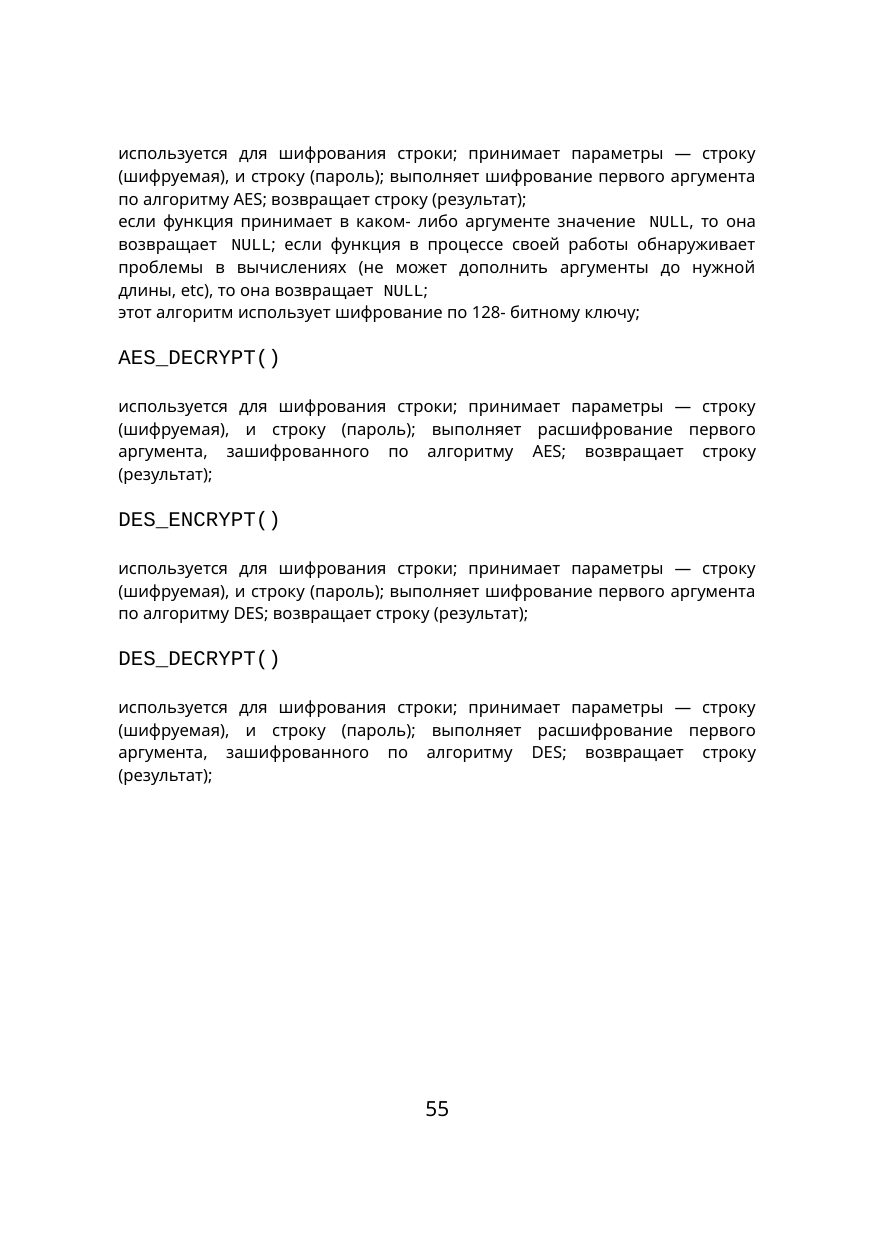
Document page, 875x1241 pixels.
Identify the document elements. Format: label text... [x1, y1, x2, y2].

text AES_DECRYPT() [118, 347, 756, 371]
text используется для шифрования строки; принимает параметры — строку (шифруемая), и строку (пароль); выполняет шифрование первого аргумента по алгоритму AES; возвращает строку (результат); [118, 142, 756, 210]
text DES_ENCRYPT() [118, 509, 756, 533]
text используется для шифрования строки; принимает параметры — строку (шифруемая), и строку (пароль); выполняет шифрование первого аргумента по алгоритму DES; возвращает строку (результат); [118, 556, 756, 624]
text этот алгоритм использует шифрование по 128- битному ключу; [118, 301, 756, 324]
text DES_DECRYPT() [118, 648, 756, 672]
text используется для шифрования строки; принимает параметры — строку (шифруемая), и строку (пароль); выполняет расшифрование первого аргумента, зашифрованного по алгоритму AES; возвращает строку (результат); [118, 395, 756, 486]
text если функция принимает в каком- либо аргументе значение NULL, то она возвращает NULL; если функция в процессе своей работы обнаруживает проблемы в вычислениях (не может дополнить аргументы до нужной длины, etc), то она возвращает NULL; [118, 210, 756, 301]
text используется для шифрования строки; принимает параметры — строку (шифруемая), и строку (пароль); выполняет расшифрование первого аргумента, зашифрованного по алгоритму DES; возвращает строку (результат); [118, 696, 756, 786]
